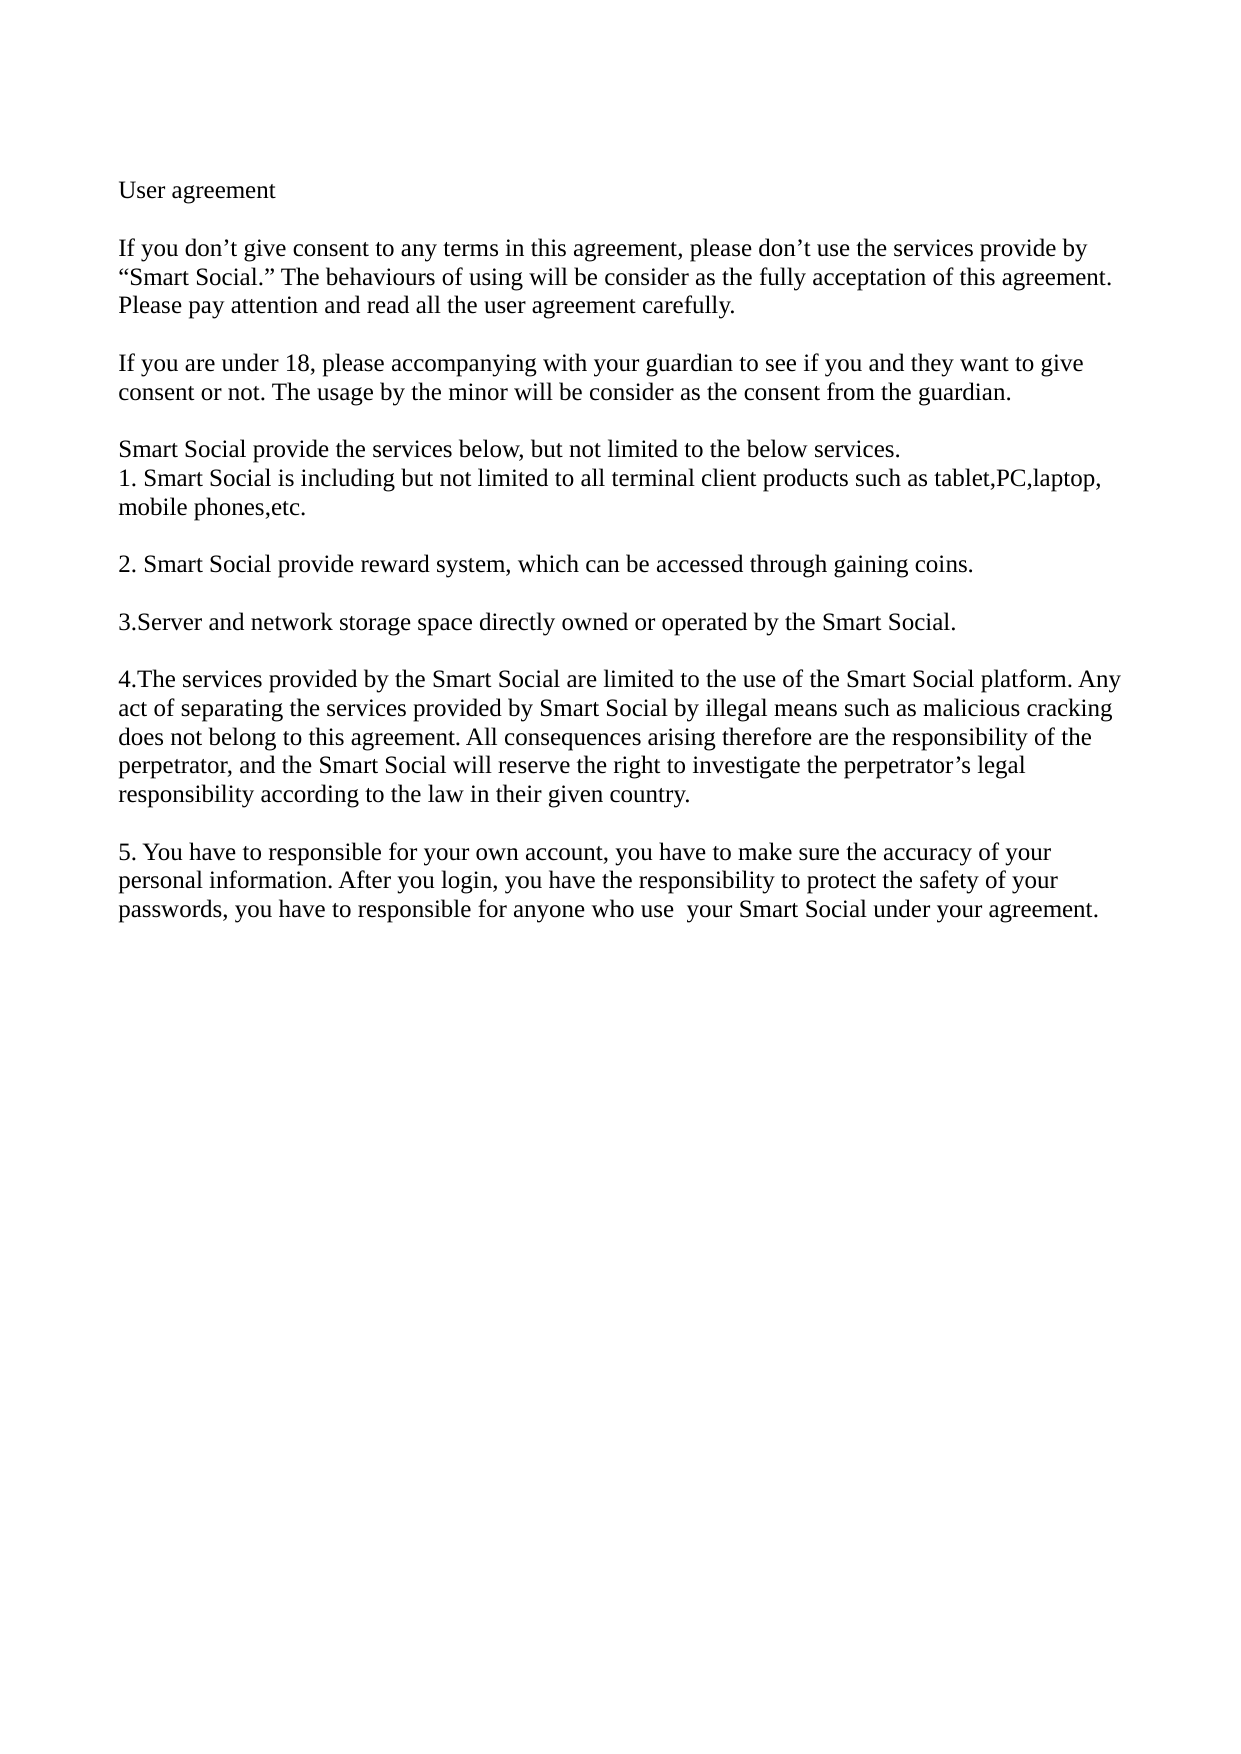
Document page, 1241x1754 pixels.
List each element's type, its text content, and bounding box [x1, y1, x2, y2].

text User agreement [118, 176, 1122, 204]
text 3.Server and network storage space directly owned or operated by the Smart Social. [118, 607, 1122, 636]
text 5. You have to responsible for your own account, you have to make sure the accuracy of your personal information. After you login, you have the responsibility to protect the safety of your passwords, you have to responsible for anyone who use your Smart Social under your agreement. [118, 837, 1122, 923]
text 4.The services provided by the Smart Social are limited to the use of the Smart Social platform. Any act of separating the services provided by Smart Social by illegal means such as malicious cracking does not belong to this agreement. All consequences arising therefore are the responsibility of the perpetrator, and the Smart Social will reserve the right to investigate the perpetrator’s legal responsibility according to the law in their given country. [118, 664, 1122, 808]
text If you are under 18, please accompanying with your guardian to see if you and they want to give consent or not. The usage by the minor will be consider as the consent from the guardian. [118, 348, 1122, 406]
text Smart Social provide the services below, but not limited to the below services. [118, 434, 1122, 463]
text 1. Smart Social is including but not limited to all terminal client products such as tablet,PC,laptop, mobile phones,etc. [118, 463, 1122, 521]
text 2. Smart Social provide reward system, which can be accessed through gaining coins. [118, 549, 1122, 578]
text If you don’t give consent to any terms in this agreement, please don’t use the services provide by “Smart Social.” The behaviours of using will be consider as the fully acceptation of this agreement. Please pay attention and read all the user agreement carefully. [118, 233, 1122, 319]
